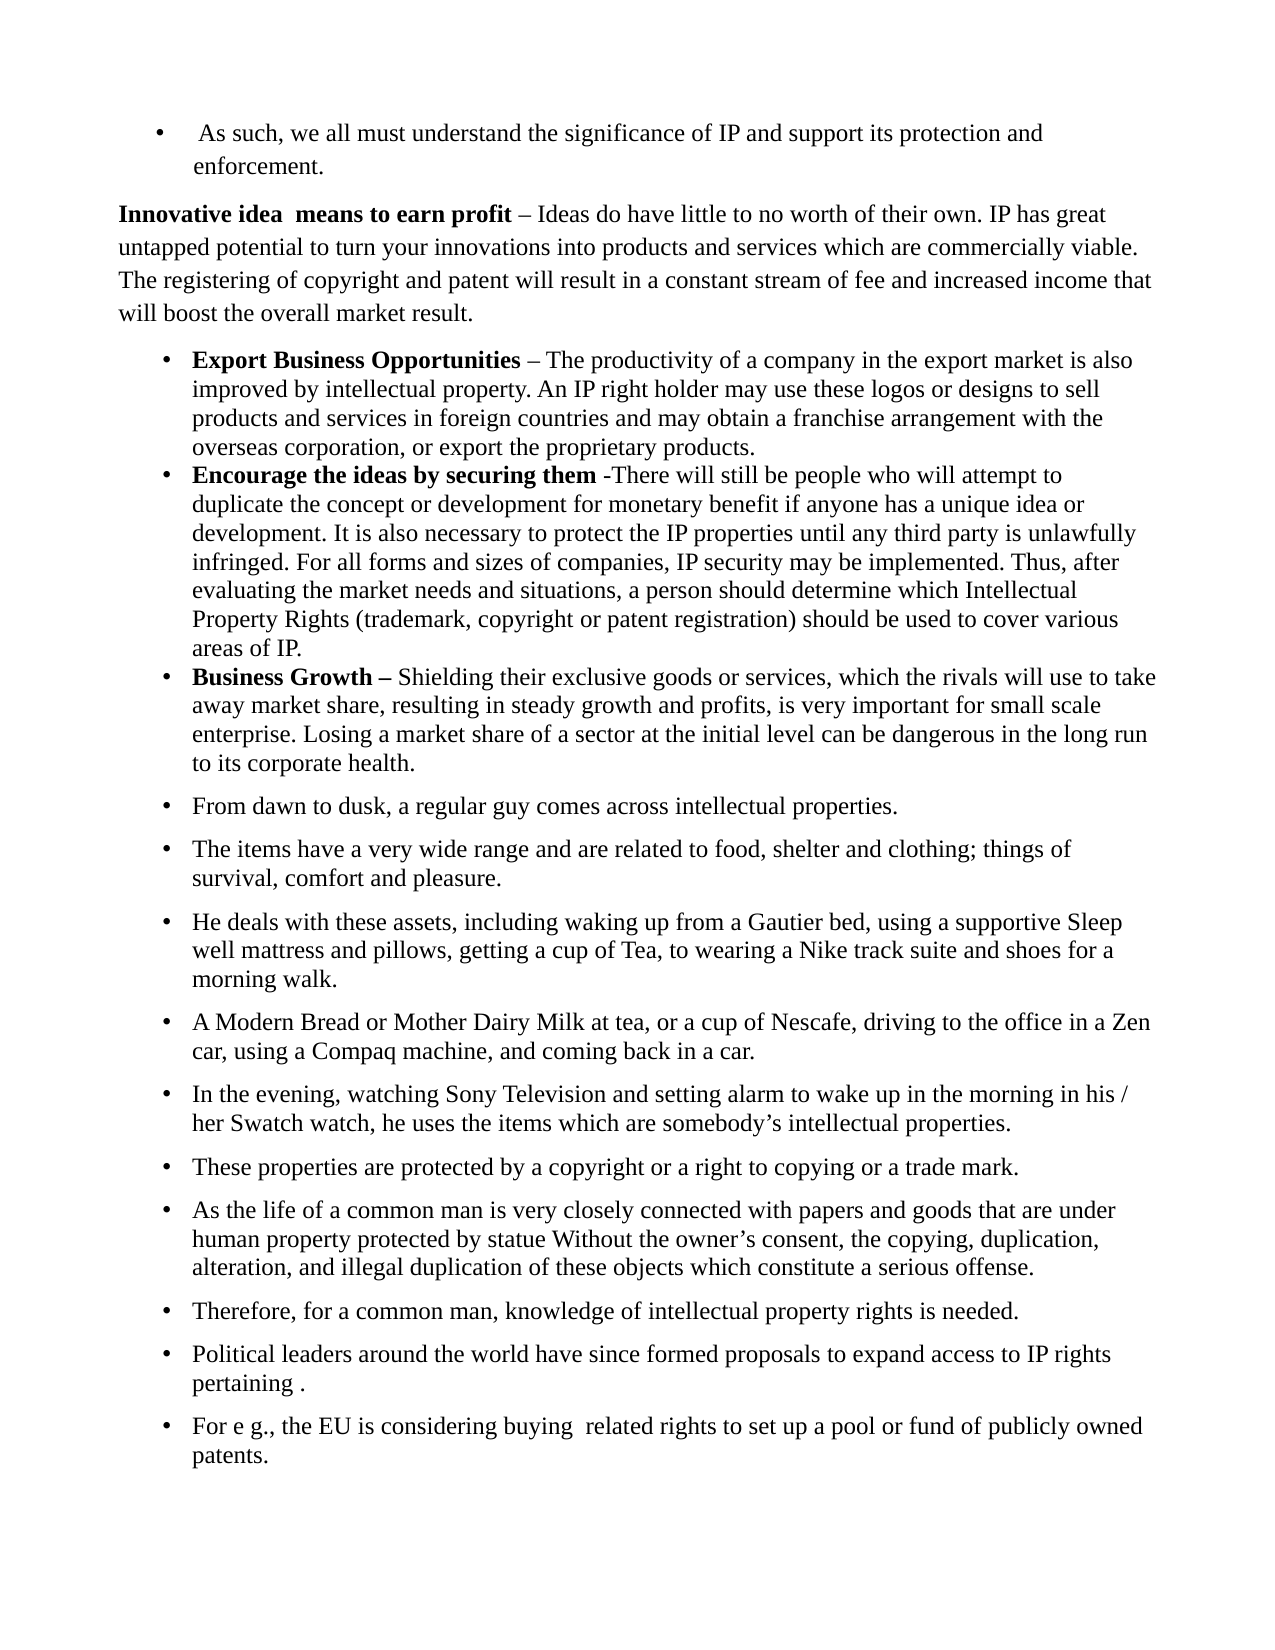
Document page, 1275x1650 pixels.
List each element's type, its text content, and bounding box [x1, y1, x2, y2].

text Innovative idea means to earn profit – Ideas do have little to no worth of their own. IP has great untapped potential to turn your innovations into products and services which are commercially viable. The registering of copyright and patent will result in a constant stream of fee and increased income that will boost the overall market result. [118, 199, 1157, 327]
list Political leaders around the world have since formed proposals to expand access to IP rights pertaining . [162, 1339, 1157, 1397]
list A Modern Bread or Mother Dairy Milk at tea, or a cup of Nescafe, driving to the office in a Zen car, using a Compaq machine, and coming back in a car. [162, 1007, 1157, 1065]
list Therefore, for a common man, knowledge of intellectual property rights is needed. [162, 1296, 1157, 1324]
list He deals with these assets, including waking up from a Gautier bed, using a supportive Sleep well mattress and pillows, getting a cup of Tea, to wearing a Nike track suite and shoes for a morning walk. [162, 907, 1157, 993]
list Export Business Opportunities – The productivity of a company in the export market is also improved by intellectual property. An IP right holder may use these logos or designs to sell products and services in foreign countries and may obtain a franchise arrangement with the overseas corporation, or export the proprietary products. [162, 345, 1157, 460]
list For e g., the EU is considering buying related rights to set up a pool or fund of publicly owned patents. [162, 1411, 1157, 1469]
list As such, we all must understand the significance of IP and support its protection and enforcement. [156, 118, 1157, 180]
list From dawn to dusk, a regular guy comes across intellectual properties. [162, 791, 1157, 820]
list As the life of a common man is very closely connected with papers and goods that are under human property protected by statue Without the owner’s consent, the copying, duplication, alteration, and illegal duplication of these objects which constitute a serious offense. [162, 1195, 1157, 1281]
list Encourage the ideas by securing them -There will still be people who will attempt to duplicate the concept or development for monetary benefit if anyone has a unique idea or development. It is also necessary to protect the IP properties until any third party is unlawfully infringed. For all forms and sizes of companies, IP security may be implemented. Thus, after evaluating the market needs and situations, a person should determine which Intellectual Property Rights (trademark, copyright or patent registration) should be used to cover various areas of IP. [162, 460, 1157, 662]
list Business Growth – Shielding their exclusive goods or services, which the rivals will use to take away market share, resulting in steady growth and profits, is very important for small scale enterprise. Losing a market share of a sector at the initial level can be dangerous in the long run to its corporate health. [162, 662, 1157, 777]
list These properties are protected by a copyright or a right to copying or a trade mark. [162, 1152, 1157, 1180]
list The items have a very wide range and are related to food, shelter and clothing; things of survival, comfort and pleasure. [162, 834, 1157, 892]
list In the evening, watching Sony Television and setting alarm to wake up in the morning in his / her Swatch watch, he uses the items which are somebody’s intellectual properties. [162, 1079, 1157, 1137]
